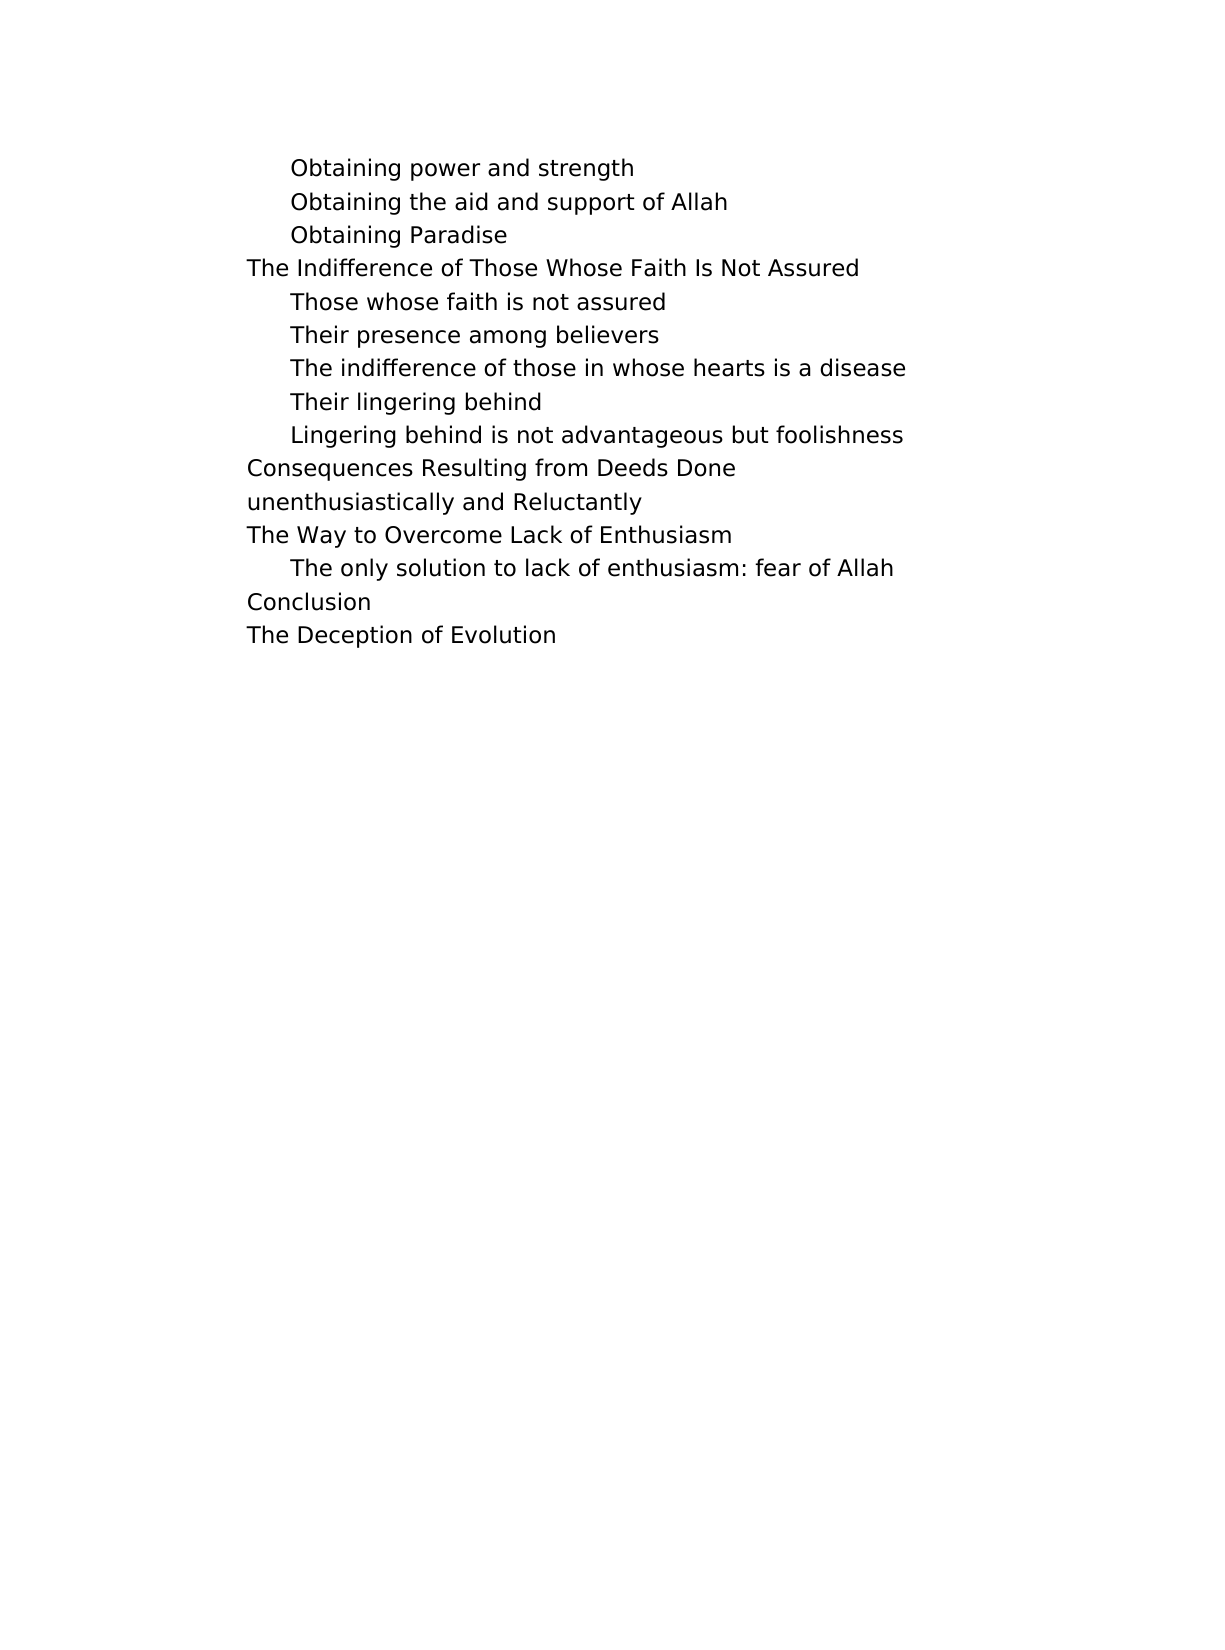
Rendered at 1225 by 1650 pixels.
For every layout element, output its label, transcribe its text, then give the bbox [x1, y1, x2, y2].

text Those whose faith is not assured [187, 283, 1020, 317]
text Lingering behind is not advantageous but foolishness [187, 417, 1020, 450]
text The Indifference of Those Whose Faith Is Not Assured [187, 250, 1020, 283]
text The Way to Overcome Lack of Enthusiasm [187, 517, 1020, 550]
text The only solution to lack of enthusiasm: fear of Allah [187, 550, 1020, 583]
text Conclusion [187, 583, 1020, 617]
text unenthusiastically and Reluctantly [187, 483, 1020, 517]
text The Deception of Evolution [187, 617, 1020, 650]
text Consequences Resulting from Deeds Done [187, 450, 1020, 483]
text Obtaining power and strength [187, 150, 1020, 183]
text Obtaining Paradise [187, 217, 1020, 250]
text Their lingering behind [187, 383, 1020, 417]
text Obtaining the aid and support of Allah [187, 183, 1020, 217]
text The indifference of those in whose hearts is a disease [187, 350, 1020, 383]
text Their presence among believers [187, 317, 1020, 350]
